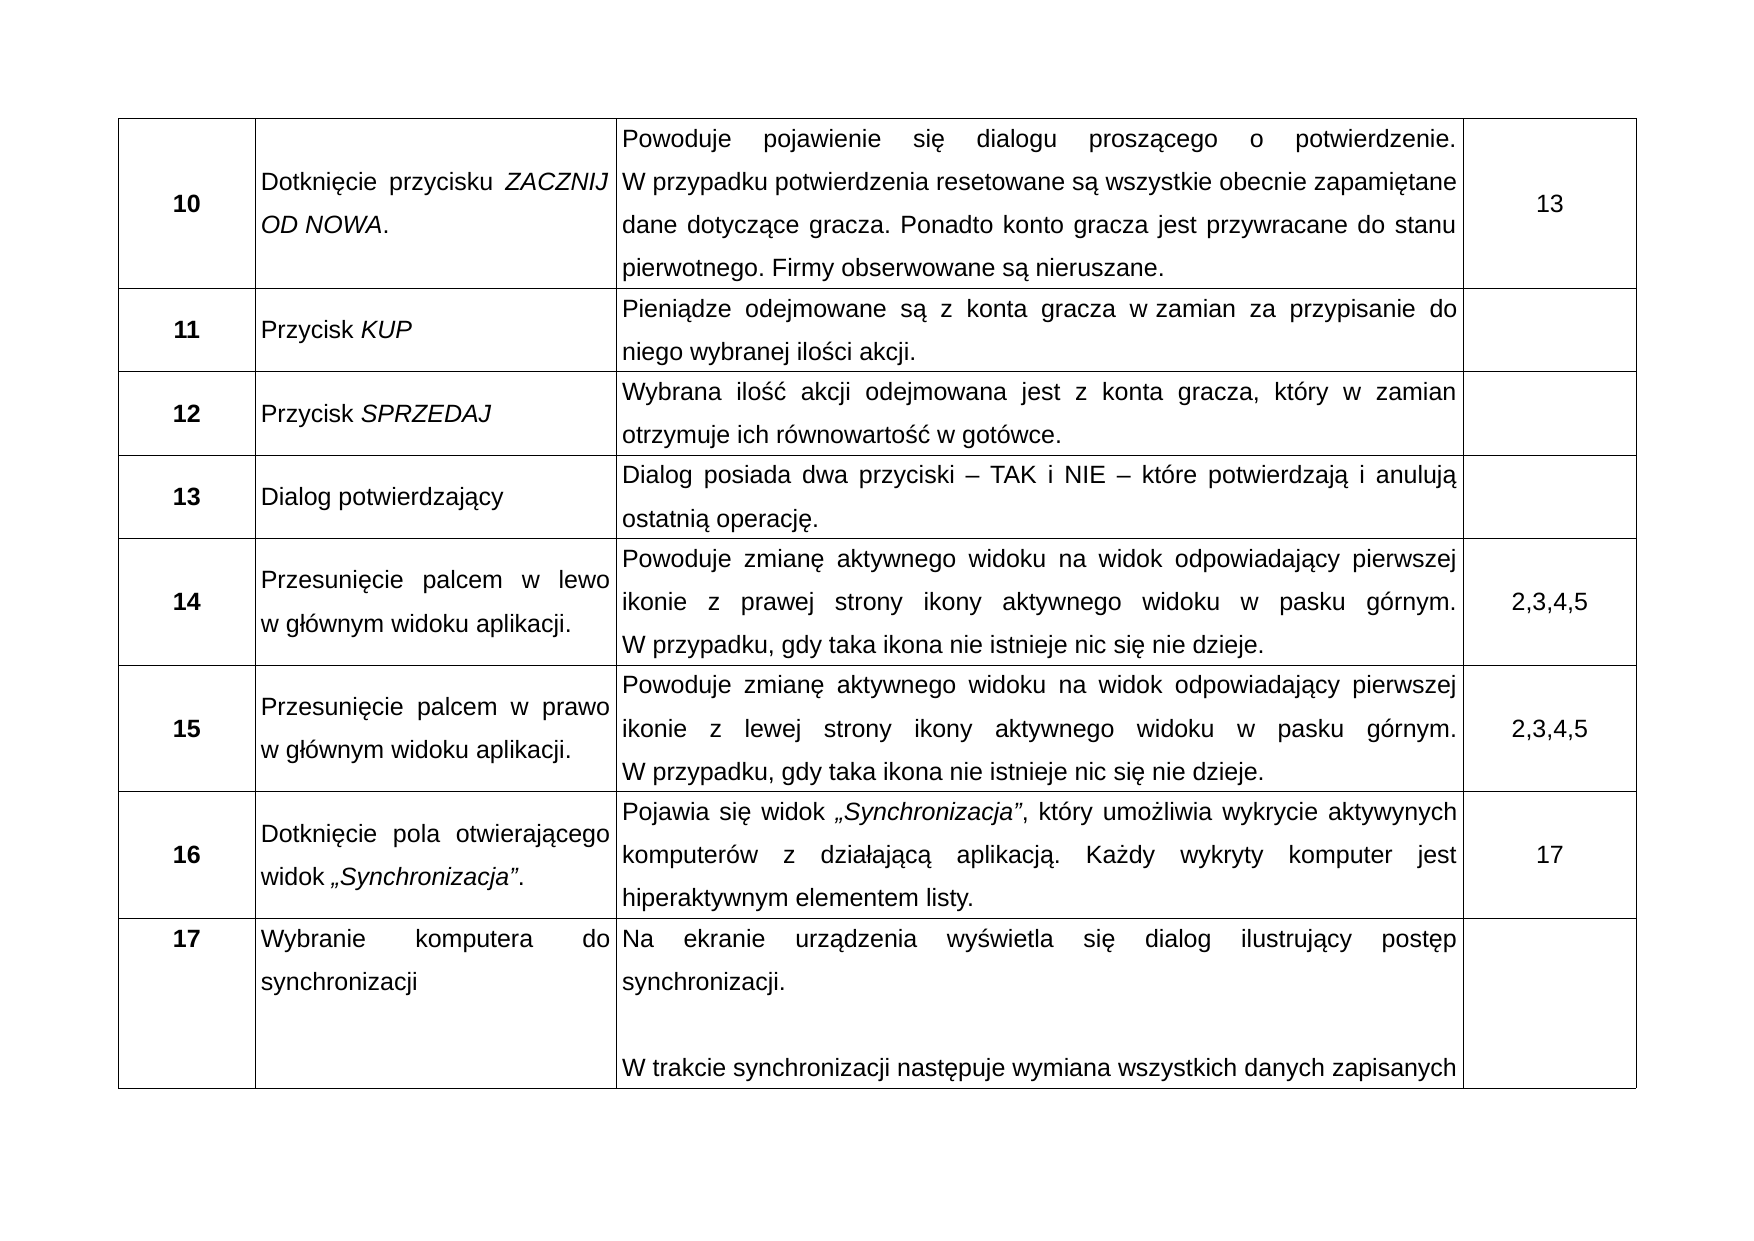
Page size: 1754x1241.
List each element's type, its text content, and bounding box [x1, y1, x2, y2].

table_cell 2,3,4,5 [1464, 539, 1636, 665]
table_cell Powoduje pojawienie się dialogu proszącego o potwierdzenie. W przypadku potwierdzenia resetowane są wszystkie obecnie zapamiętane dane dotyczące gracza. Ponadto konto gracza jest przywracane do stanu pierwotnego. Firmy obserwowane są nieruszane. [617, 119, 1463, 288]
table_cell Powoduje zmianę aktywnego widoku na widok odpowiadający pierwszej ikonie z lewej strony ikony aktywnego widoku w pasku górnym. W przypadku, gdy taka ikona nie istnieje nic się nie dzieje. [617, 666, 1463, 791]
table_cell Dialog posiada dwa przyciski – TAK i NIE – które potwierdzają i anulują ostatnią operację. [617, 456, 1463, 538]
table_cell 14 [119, 539, 255, 665]
table_cell [1464, 289, 1636, 371]
table_cell Przesunięcie palcem w lewo w głównym widoku aplikacji. [256, 539, 616, 665]
table_cell [1464, 919, 1636, 1087]
table_cell 15 [119, 666, 255, 791]
table_cell 2,3,4,5 [1464, 666, 1636, 791]
table_cell Przycisk KUP [256, 289, 616, 371]
table_cell Przesunięcie palcem w prawo w głównym widoku aplikacji. [256, 666, 616, 791]
table_cell Pojawia się widok „Synchronizacja”, który umożliwia wykrycie aktywynych komputerów z działającą aplikacją. Każdy wykryty komputer jest hiperaktywnym elementem listy. [617, 792, 1463, 918]
table_cell Dialog potwierdzający [256, 456, 616, 538]
table_cell Na ekranie urządzenia wyświetla się dialog ilustrujący postęp synchronizacji. W trakcie synchronizacji następuje wymiana wszystkich danych zapisanych [617, 919, 1463, 1087]
table_cell 11 [119, 289, 255, 371]
table_cell Wybrana ilość akcji odejmowana jest z konta gracza, który w zamian otrzymuje ich równowartość w gotówce. [617, 372, 1463, 455]
table_cell Dotknięcie pola otwierającego widok „Synchronizacja”. [256, 792, 616, 918]
table_cell 17 [1464, 792, 1636, 918]
table_cell Przycisk SPRZEDAJ [256, 372, 616, 455]
table_cell [1464, 456, 1636, 538]
table_cell Powoduje zmianę aktywnego widoku na widok odpowiadający pierwszej ikonie z prawej strony ikony aktywnego widoku w pasku górnym. W przypadku, gdy taka ikona nie istnieje nic się nie dzieje. [617, 539, 1463, 665]
table_cell [1464, 372, 1636, 455]
table_cell 12 [119, 372, 255, 455]
table_cell Wybranie komputera do synchronizacji [256, 919, 616, 1087]
table_cell 16 [119, 792, 255, 918]
table_cell Dotknięcie przycisku ZACZNIJ OD NOWA. [256, 119, 616, 288]
table_cell 17 [119, 919, 255, 1087]
table_cell Pieniądze odejmowane są z konta gracza w zamian za przypisanie do niego wybranej ilości akcji. [617, 289, 1463, 371]
table_cell 10 [119, 119, 255, 288]
table_cell 13 [1464, 119, 1636, 288]
table_cell 13 [119, 456, 255, 538]
